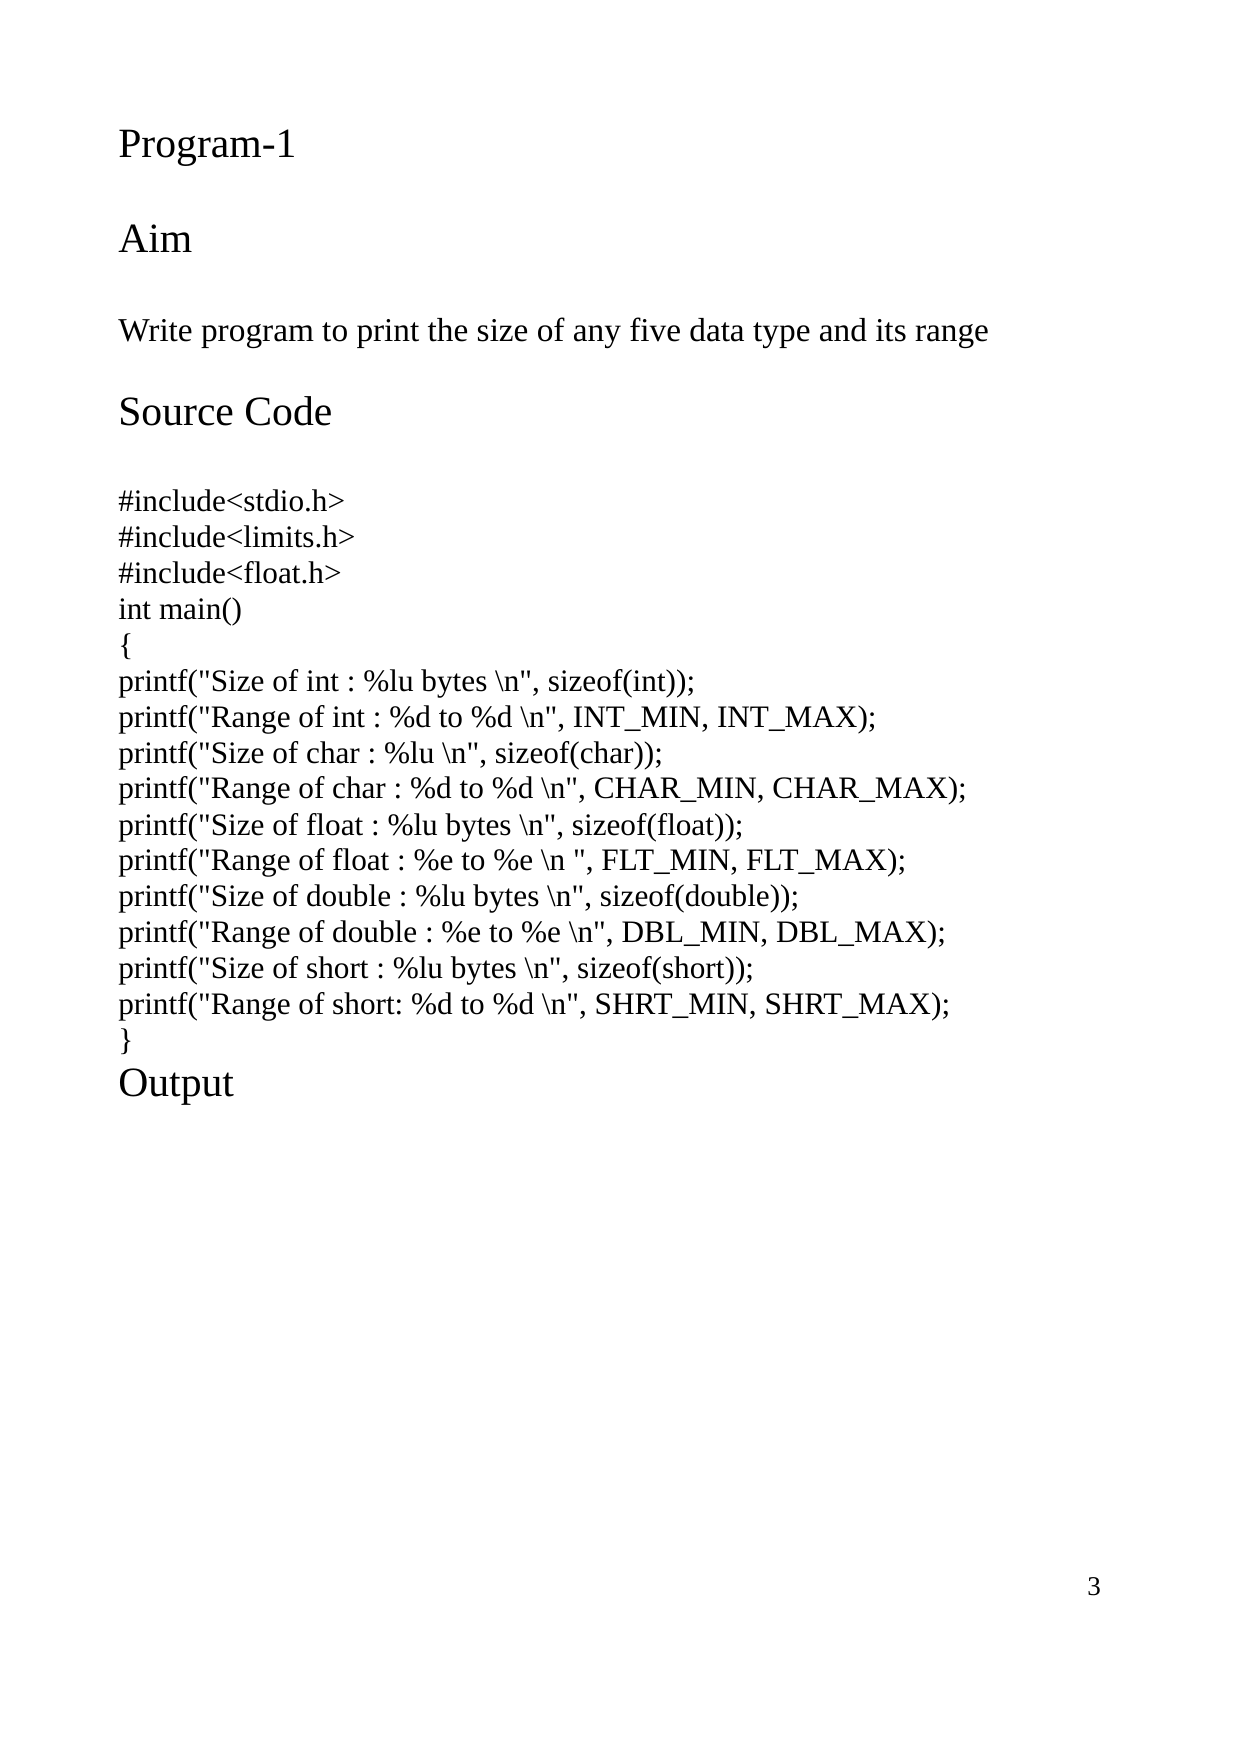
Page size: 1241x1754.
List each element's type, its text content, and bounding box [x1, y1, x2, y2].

text { [118, 626, 1122, 662]
text printf("Size of short : %lu bytes \n", sizeof(short)); [118, 949, 1122, 985]
text printf("Range of int : %d to %d \n", INT_MIN, INT_MAX); [118, 698, 1122, 734]
text printf("Range of double : %e to %e \n", DBL_MIN, DBL_MAX); [118, 913, 1122, 949]
text printf("Size of double : %lu bytes \n", sizeof(double)); [118, 878, 1122, 913]
text } [118, 1021, 1122, 1057]
text Aim [118, 214, 1122, 262]
text printf("Size of int : %lu bytes \n", sizeof(int)); [118, 662, 1122, 698]
text int main() [118, 590, 1122, 626]
text #include<stdio.h> [118, 482, 1122, 518]
text #include<float.h> [118, 554, 1122, 590]
text Output [118, 1057, 1122, 1105]
text #include<limits.h> [118, 518, 1122, 554]
text printf("Range of char : %d to %d \n", CHAR_MIN, CHAR_MAX); [118, 770, 1122, 806]
text Program-1 [118, 118, 1122, 166]
text Source Code [118, 386, 1122, 434]
text printf("Size of float : %lu bytes \n", sizeof(float)); [118, 806, 1122, 842]
text Write program to print the size of any five data type and its range [118, 310, 1122, 348]
text printf("Size of char : %lu \n", sizeof(char)); [118, 734, 1122, 770]
text printf("Range of float : %e to %e \n ", FLT_MIN, FLT_MAX); [118, 842, 1122, 878]
text printf("Range of short: %d to %d \n", SHRT_MIN, SHRT_MAX); [118, 985, 1122, 1021]
